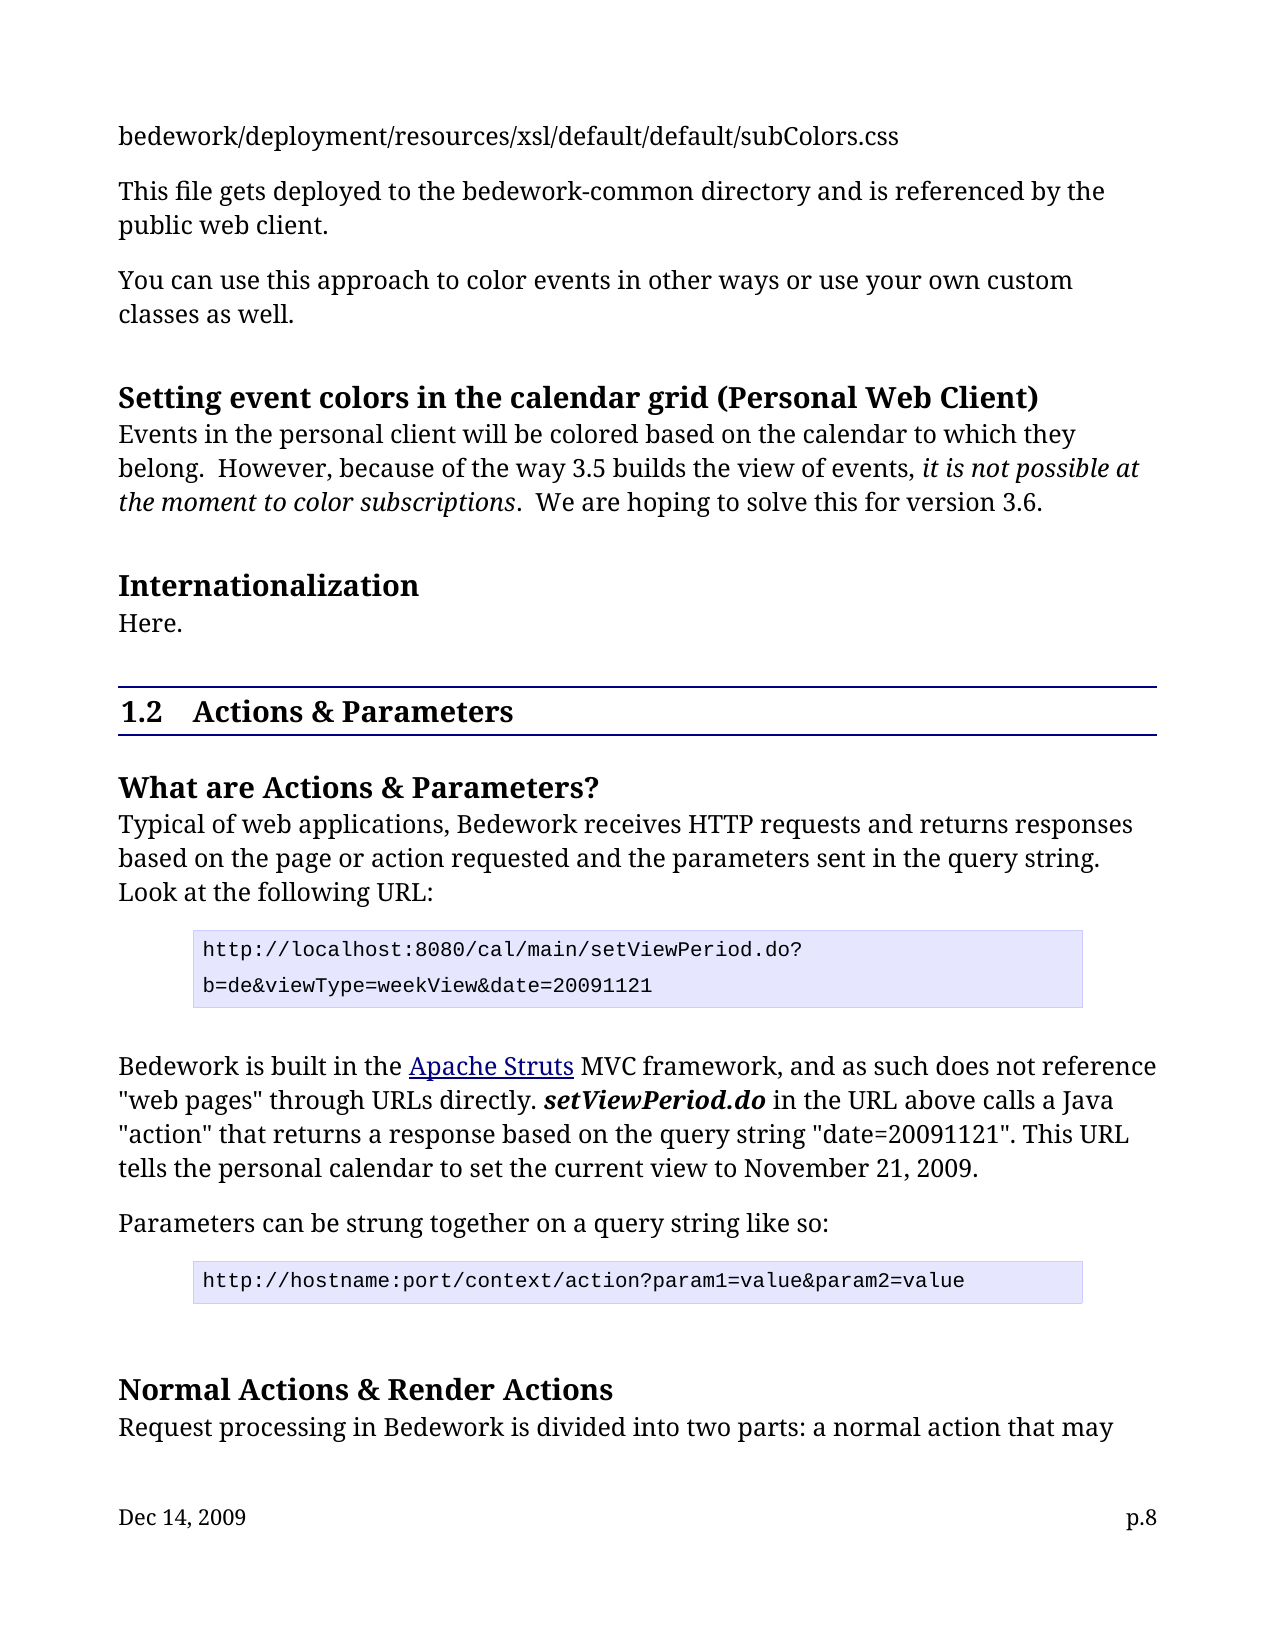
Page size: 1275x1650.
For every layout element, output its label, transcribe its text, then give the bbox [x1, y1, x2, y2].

text http://hostname:port/context/action?param1=value&param2=value [194, 1262, 1082, 1303]
text bedework/deployment/resources/xsl/default/default/subColors.css [118, 118, 1157, 152]
text Events in the personal client will be colored based on the calendar to which they belong. However, because of the way 3.5 builds the view of events, it is not possible at the moment to color subscriptions. We are hoping to solve this for version 3.6. [118, 417, 1157, 519]
text You can use this approach to color events in other ways or use your own custom classes as well. [118, 262, 1157, 331]
text Request processing in Bedework is divided into two parts: a normal action that may [118, 1409, 1157, 1443]
text Here. [118, 605, 1157, 639]
text Typical of web applications, Bedework receives HTTP requests and returns responses based on the page or action requested and the parameters sent in the query string. Look at the following URL: [118, 807, 1157, 909]
text This file gets deployed to the bedework-common directory and is referenced by the public web client. [118, 173, 1157, 241]
subtitle What are Actions & Parameters? [118, 767, 1157, 807]
subtitle Actions & Parameters [118, 688, 1157, 734]
text http://localhost:8080/cal/main/setViewPeriod.do?b=de&viewType=weekView&date=20091121 [194, 931, 1082, 1007]
subtitle Internationalization [118, 566, 1157, 605]
subtitle Setting event colors in the calendar grid (Personal Web Client) [118, 377, 1157, 417]
text Bedework is built in the Apache Struts MVC framework, and as such does not reference "web pages" through URLs directly. setViewPeriod.do in the URL above calls a Java "action" that returns a response based on the query string "date=20091121". This URL tells the personal calendar to set the current view to November 21, 2009. [118, 1049, 1157, 1185]
subtitle Normal Actions & Render Actions [118, 1369, 1157, 1409]
text Parameters can be strung together on a query string like so: [118, 1206, 1157, 1240]
